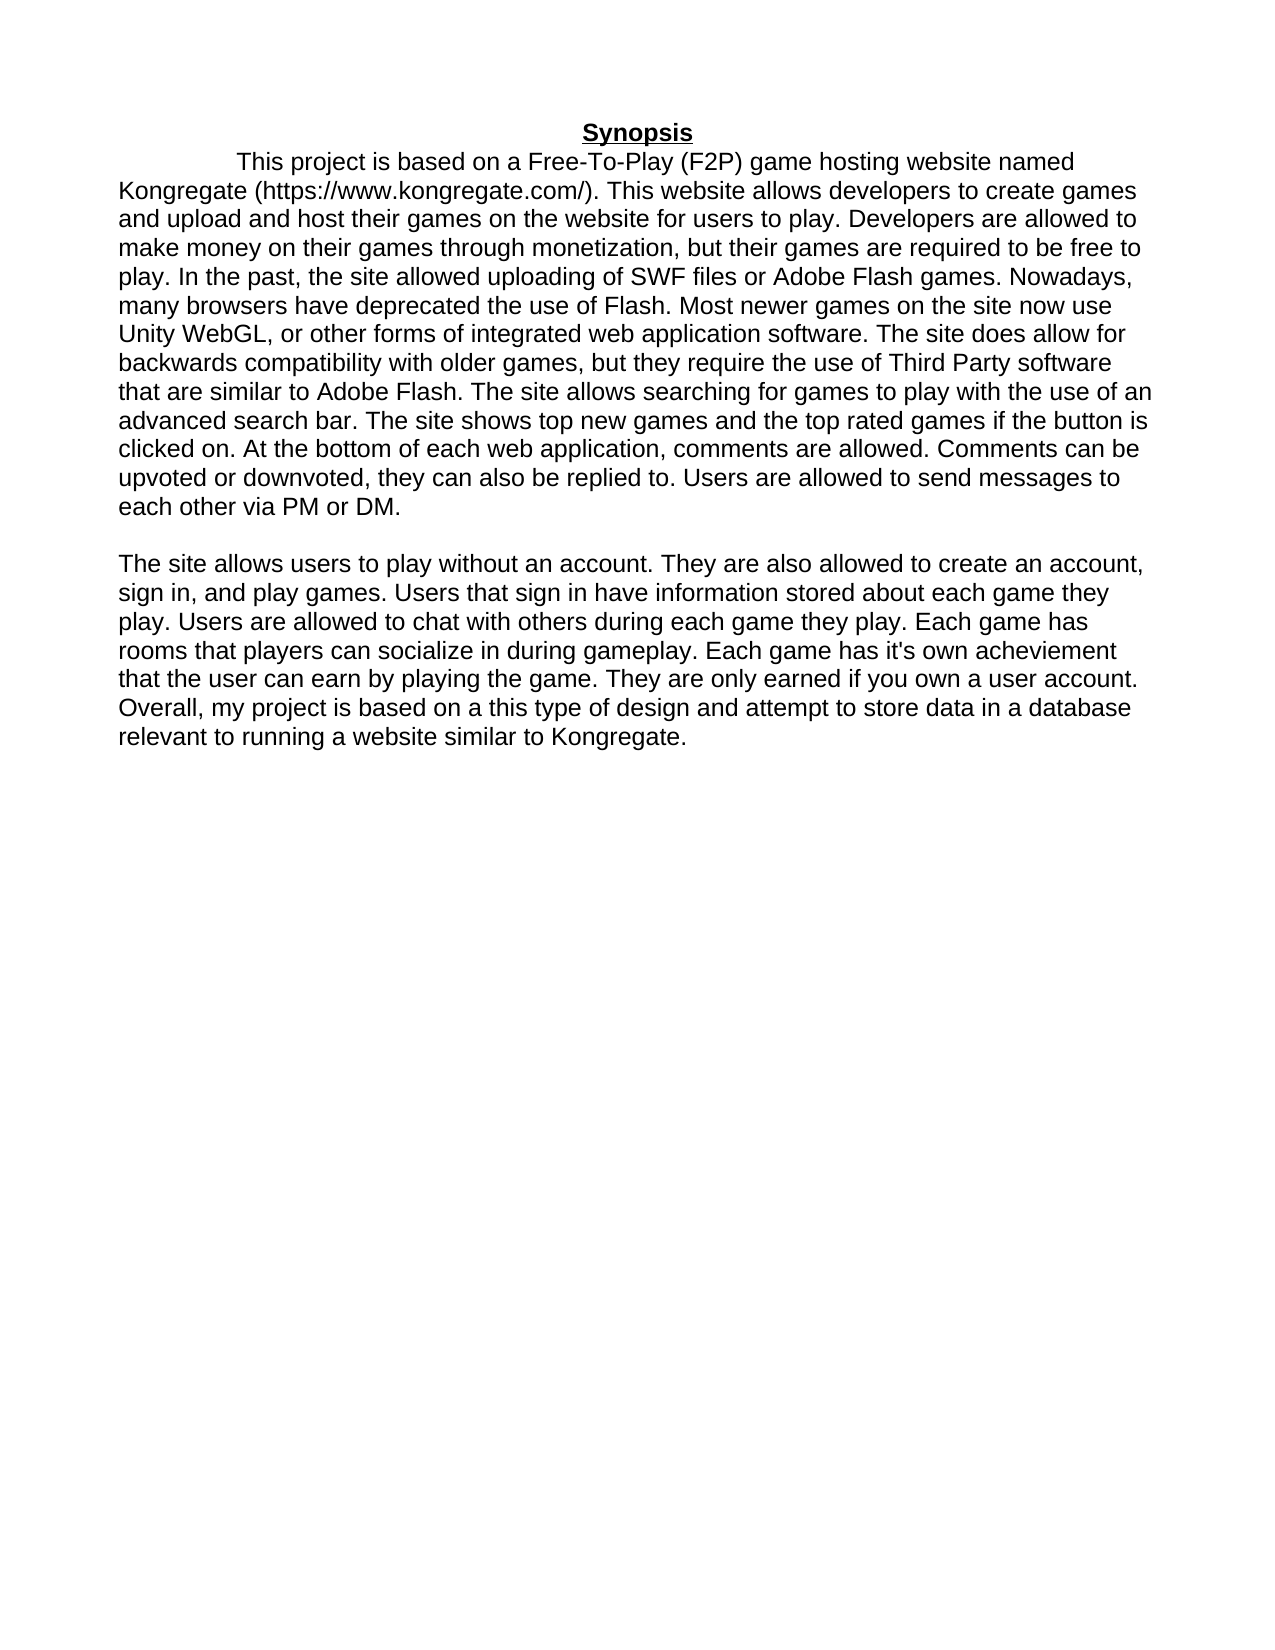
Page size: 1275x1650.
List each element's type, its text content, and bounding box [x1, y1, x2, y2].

text Synopsis [118, 118, 1157, 147]
text This project is based on a Free-To-Play (F2P) game hosting website named Kongregate (https://www.kongregate.com/). This website allows developers to create games and upload and host their games on the website for users to play. Developers are allowed to make money on their games through monetization, but their games are required to be free to play. In the past, the site allowed uploading of SWF files or Adobe Flash games. Nowadays, many browsers have deprecated the use of Flash. Most newer games on the site now use Unity WebGL, or other forms of integrated web application software. The site does allow for backwards compatibility with older games, but they require the use of Third Party software that are similar to Adobe Flash. The site allows searching for games to play with the use of an advanced search bar. The site shows top new games and the top rated games if the button is clicked on. At the bottom of each web application, comments are allowed. Comments can be upvoted or downvoted, they can also be replied to. Users are allowed to send messages to each other via PM or DM. The site allows users to play without an account. They are also allowed to create an account, sign in, and play games. Users that sign in have information stored about each game they play. Users are allowed to chat with others during each game they play. Each game has rooms that players can socialize in during gameplay. Each game has it's own acheviement that the user can earn by playing the game. They are only earned if you own a user account. Overall, my project is based on a this type of design and attempt to store data in a database relevant to running a website similar to Kongregate. [118, 147, 1157, 751]
